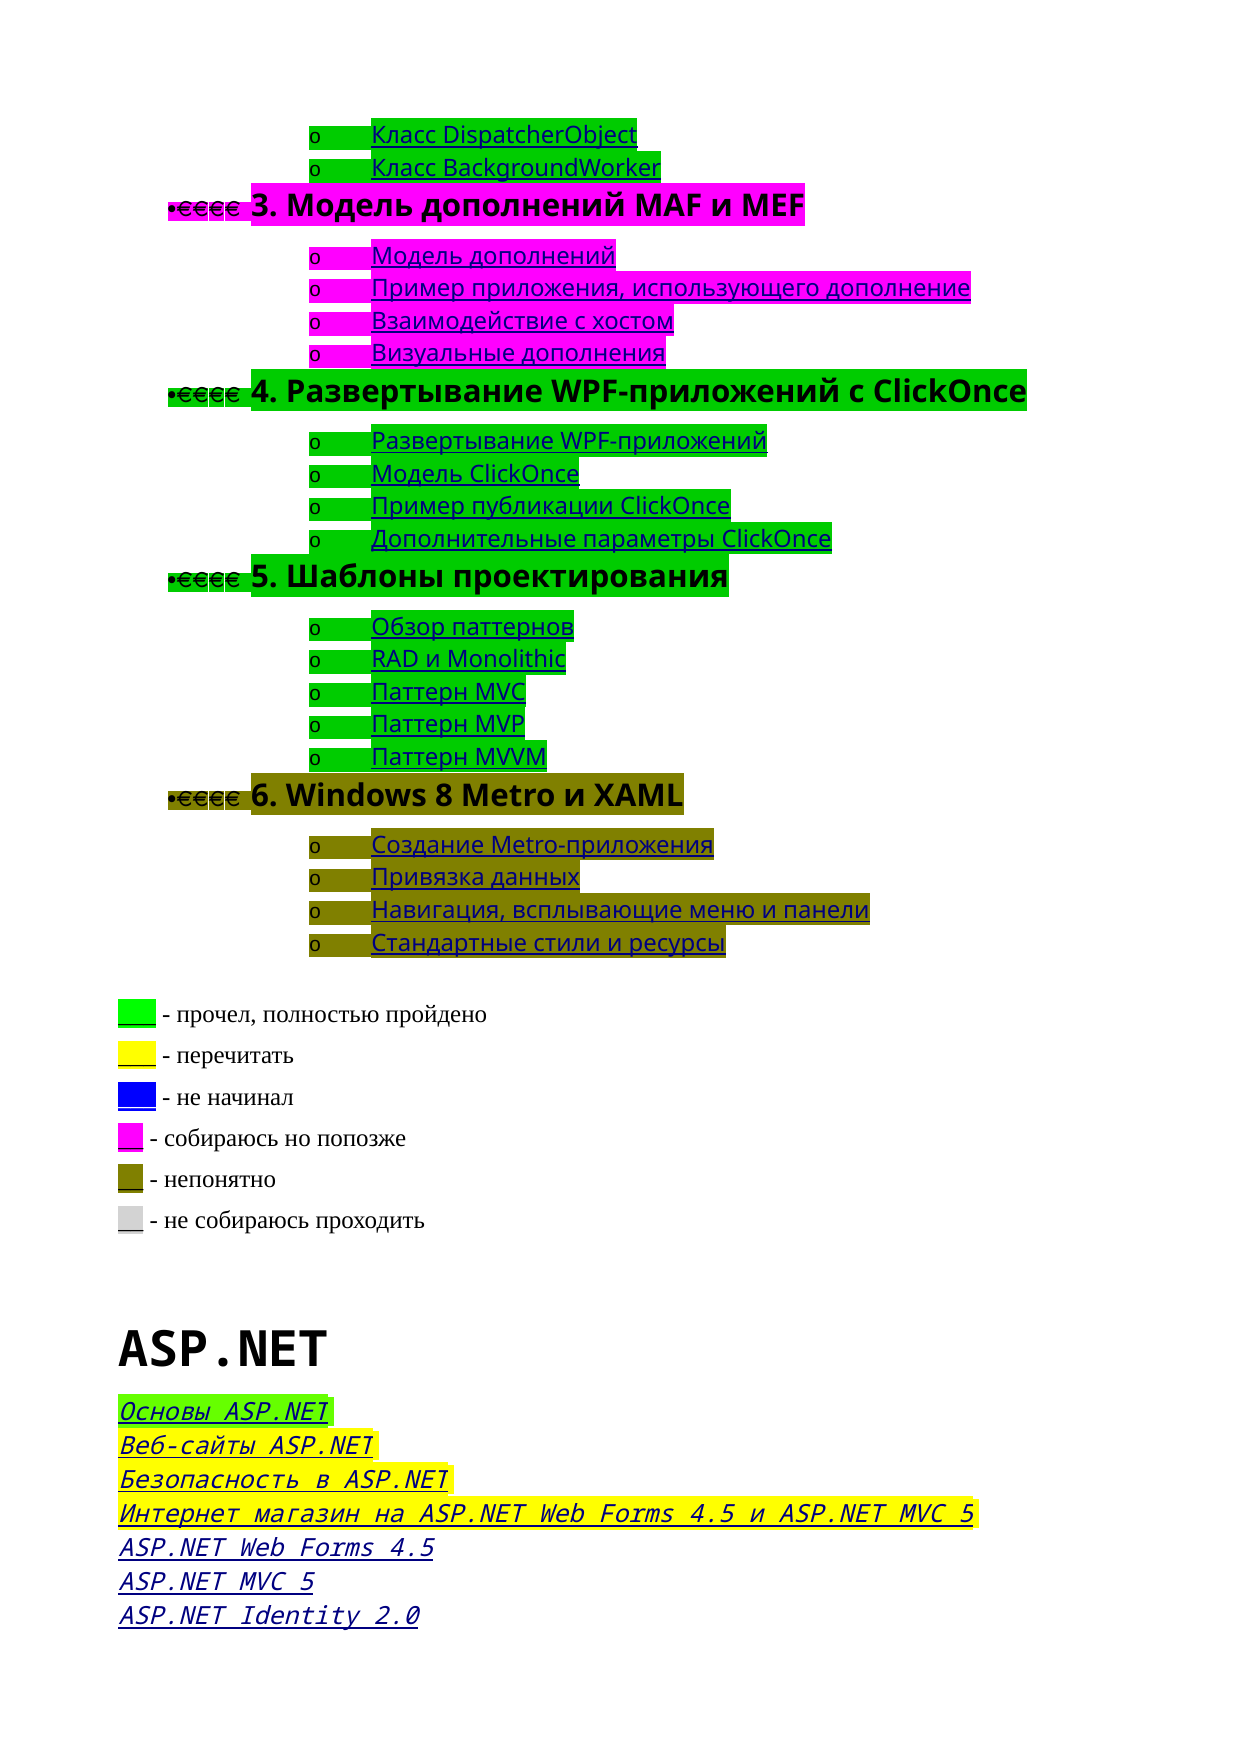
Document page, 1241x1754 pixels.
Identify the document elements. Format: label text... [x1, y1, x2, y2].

text ___ - перечитать [118, 1041, 1122, 1069]
text Основы ASP.NET [118, 1394, 1122, 1428]
text o Дополнительные параметры ClickOnce [309, 522, 1122, 554]
text ___ - не начинал [118, 1082, 1122, 1111]
text · 6. Windows 8 Metro и XAML [168, 772, 1122, 815]
text o Взаимодействие с хостом [309, 304, 1122, 336]
text o Класс DispatcherObject [309, 118, 1122, 151]
text · 3. Модель дополнений MAF и MEF [168, 183, 1122, 226]
text __ - не собираюсь проходить [118, 1206, 1122, 1234]
text o Привязка данных [309, 860, 1122, 893]
text o Стандартные стили и ресурсы [309, 925, 1122, 958]
subtitle ASP.NET [118, 1313, 1122, 1381]
text ASP.NET Web Forms 4.5 [118, 1530, 1122, 1564]
text Веб-сайты ASP.NET [118, 1428, 1122, 1462]
text o Паттерн MVC [309, 675, 1122, 707]
text · 4. Развертывание WPF-приложений с ClickOnce [168, 369, 1122, 411]
text o Развертывание WPF-приложений [309, 424, 1122, 457]
text Безопасность в ASP.NET [118, 1462, 1122, 1496]
text o Паттерн MVVM [309, 740, 1122, 772]
text Интернет магазин на ASP.NET Web Forms 4.5 и ASP.NET MVC 5 [118, 1496, 1122, 1530]
text o Навигация, всплывающие меню и панели [309, 893, 1122, 925]
text o Класс BackgroundWorker [309, 151, 1122, 183]
text o Модель дополнений [309, 238, 1122, 271]
text o Обзор паттернов [309, 609, 1122, 642]
text o Пример публикации ClickOnce [309, 489, 1122, 522]
text __ - непонятно [118, 1164, 1122, 1193]
text ASP.NET Identity 2.0 [118, 1598, 1122, 1632]
text __ - собираюсь но попозже [118, 1123, 1122, 1152]
text o Создание Metro-приложения [309, 828, 1122, 860]
text · 5. Шаблоны проектирования [168, 554, 1122, 597]
text o Пример приложения, использующего дополнение [309, 271, 1122, 304]
text ___ - прочел, полностью пройдено [118, 999, 1122, 1028]
text o Паттерн MVP [309, 707, 1122, 740]
text o Визуальные дополнения [309, 336, 1122, 369]
text o Модель ClickOnce [309, 457, 1122, 489]
text ASP.NET MVC 5 [118, 1564, 1122, 1598]
text o RAD и Monolithic [309, 642, 1122, 675]
